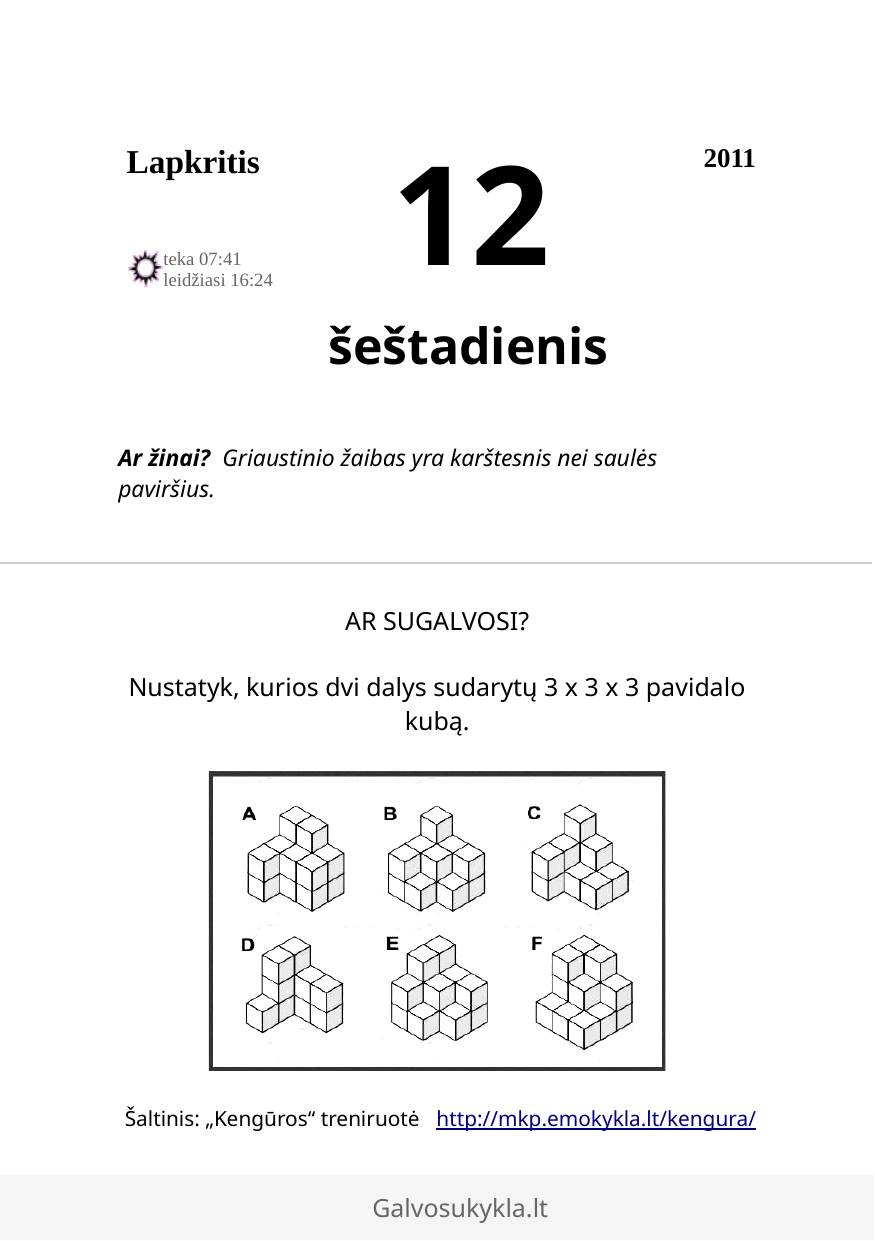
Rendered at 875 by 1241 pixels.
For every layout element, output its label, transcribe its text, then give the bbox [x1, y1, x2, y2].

table_header Lapkritis teka 07:41 leidžiasi 16:24 [118, 118, 298, 287]
table_header 12 šeštadienis [299, 118, 638, 379]
table_header 2011 [638, 118, 756, 379]
table_header [118, 288, 298, 379]
text Ar žinai? Griaustinio žaibas yra karštesnis nei saulės paviršius. [118, 442, 756, 504]
text Nustatyk, kurios dvi dalys sudarytų 3 x 3 x 3 pavidalo kubą. [118, 669, 756, 737]
text Šaltinis: „Kengūros“ treniruotė http://mkp.emokykla.lt/kengura/ [118, 1104, 756, 1133]
text AR SUGALVOSI? [118, 604, 756, 638]
picture [127, 250, 164, 288]
